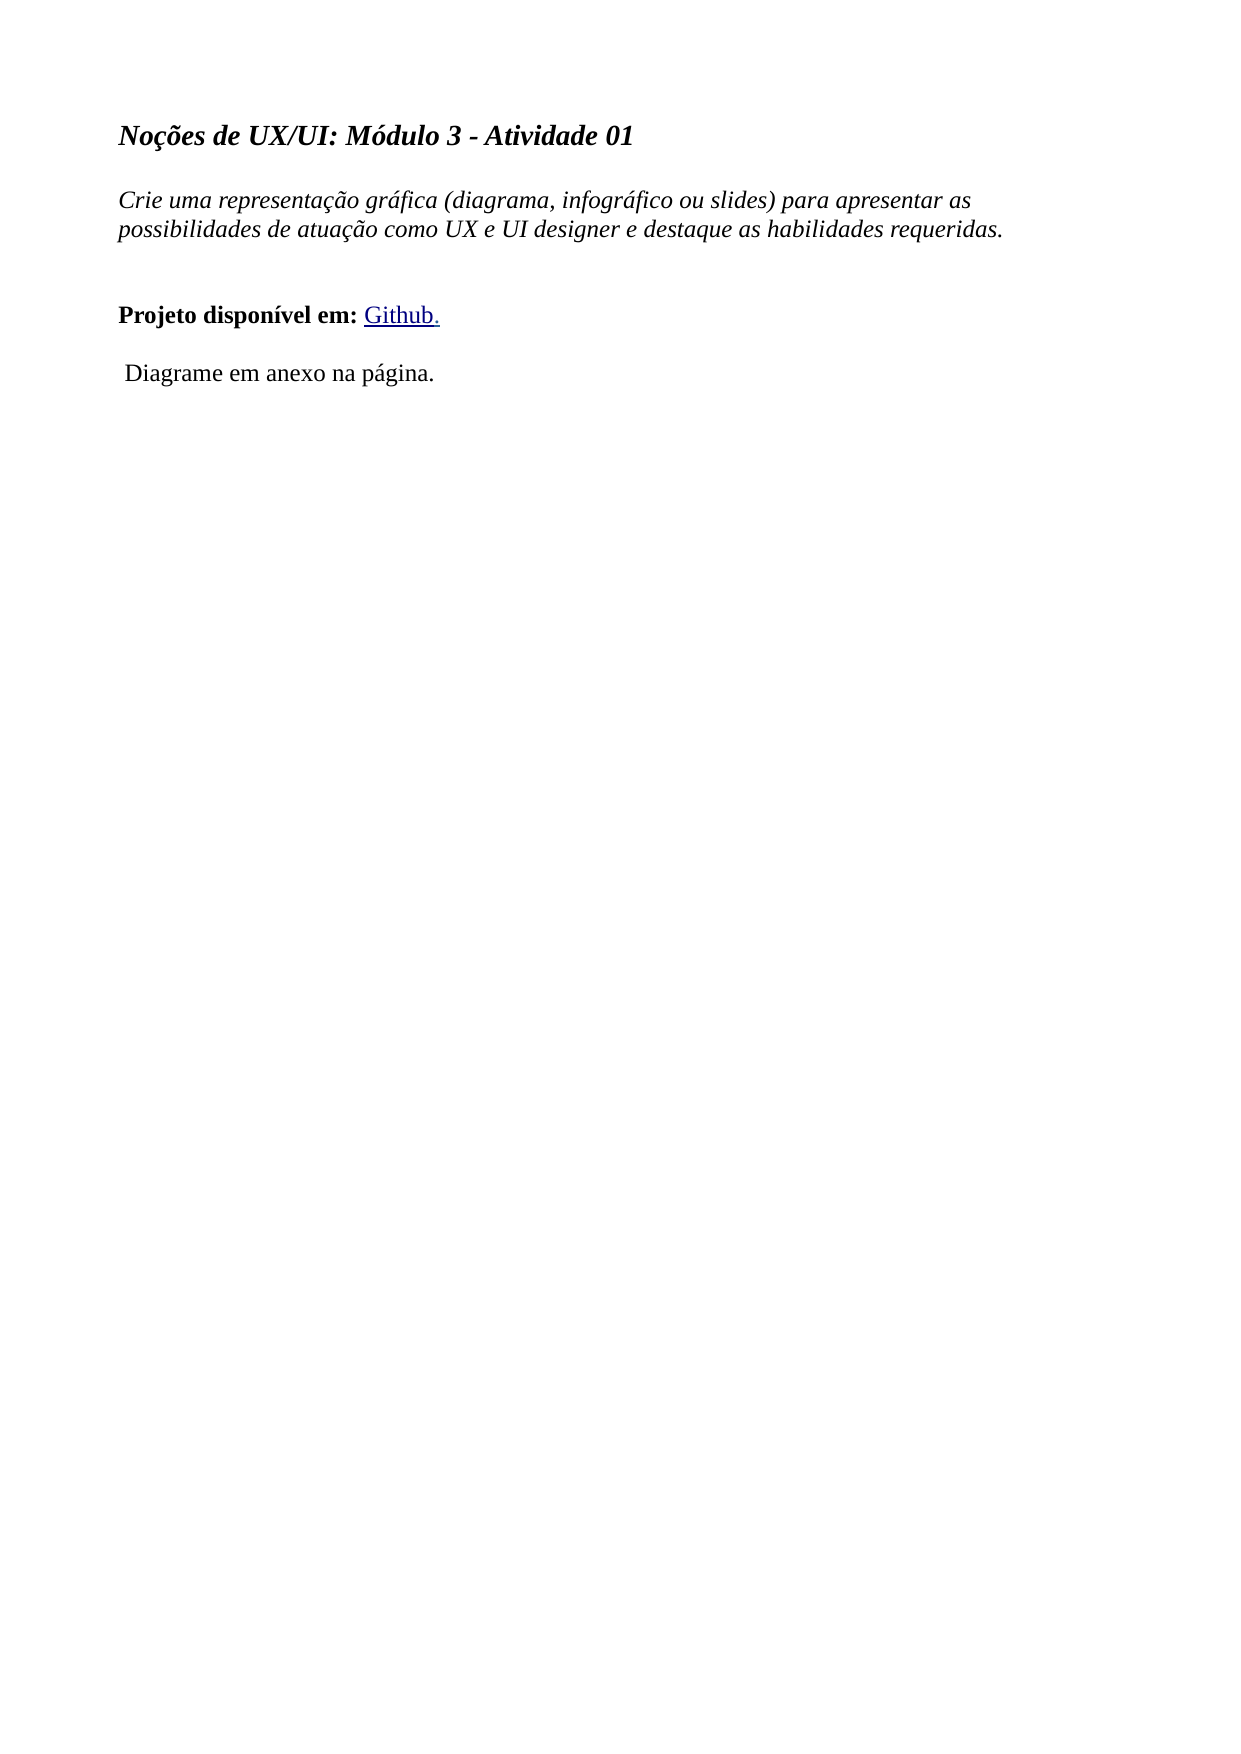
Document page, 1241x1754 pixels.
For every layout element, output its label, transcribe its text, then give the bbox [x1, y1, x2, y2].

text Diagrame em anexo na página. [118, 358, 1122, 386]
text Projeto disponível em: Github. [118, 300, 1122, 329]
text Crie uma representação gráfica (diagrama, infográfico ou slides) para apresentar as possibilidades de atuação como UX e UI designer e destaque as habilidades requeridas. [118, 185, 1122, 243]
text Noções de UX/UI: Módulo 3 - Atividade 01 [118, 118, 1122, 152]
